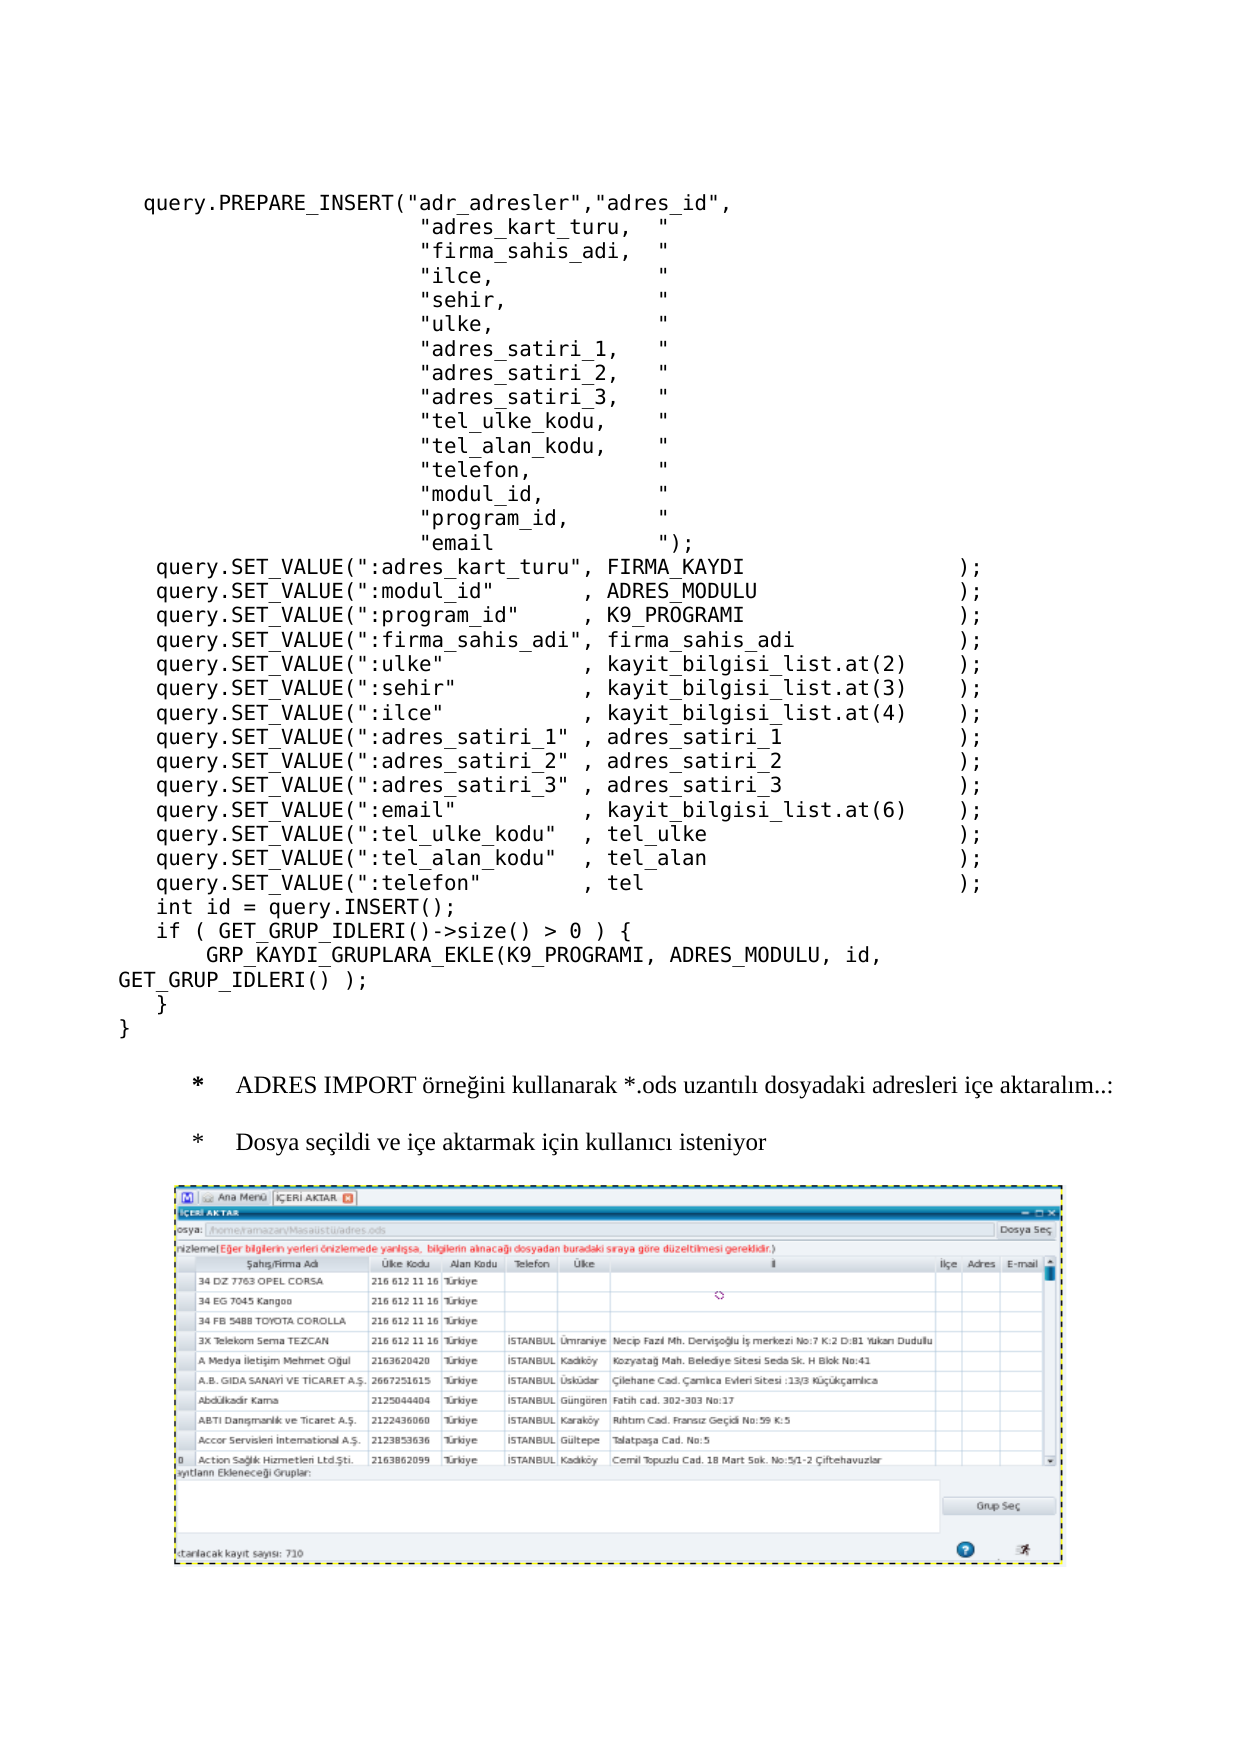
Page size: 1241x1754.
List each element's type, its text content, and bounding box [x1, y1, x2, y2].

text "firma_sahis_adi, " [118, 239, 1122, 264]
text } [118, 1016, 1122, 1040]
text "modul_id, " [118, 482, 1122, 506]
text query.SET_VALUE(":ilce" , kayit_bilgisi_list.at(4) ); [118, 701, 1122, 725]
text query.SET_VALUE(":tel_ulke_kodu" , tel_ulke ); [118, 822, 1122, 846]
text "sehir, " [118, 288, 1122, 312]
text } [118, 992, 1122, 1016]
text GRP_KAYDI_GRUPLARA_EKLE(K9_PROGRAMI, ADRES_MODULU, id, GET_GRUP_IDLERI() ); [118, 943, 1122, 992]
text "tel_alan_kodu, " [118, 434, 1122, 458]
text "adres_satiri_3, " [118, 385, 1122, 409]
text query.PREPARE_INSERT("adr_adresler","adres_id", [118, 191, 1122, 215]
text query.SET_VALUE(":email" , kayit_bilgisi_list.at(6) ); [118, 798, 1122, 822]
text * ADRES IMPORT örneğini kullanarak *.ods uzantılı dosyadaki adresleri içe aktaralım..: [118, 1070, 1122, 1099]
text query.SET_VALUE(":firma_sahis_adi", firma_sahis_adi ); [118, 628, 1122, 652]
text "adres_satiri_1, " [118, 337, 1122, 361]
text query.SET_VALUE(":ulke" , kayit_bilgisi_list.at(2) ); [118, 652, 1122, 676]
text query.SET_VALUE(":program_id" , K9_PROGRAMI ); [118, 603, 1122, 628]
text "program_id, " [118, 506, 1122, 531]
text query.SET_VALUE(":adres_satiri_1" , adres_satiri_1 ); [118, 725, 1122, 749]
text "adres_satiri_2, " [118, 361, 1122, 385]
text query.SET_VALUE(":modul_id" , ADRES_MODULU ); [118, 579, 1122, 603]
text * Dosya seçildi ve içe aktarmak için kullanıcı isteniyor [118, 1127, 1122, 1156]
text "tel_ulke_kodu, " [118, 409, 1122, 434]
text "telefon, " [118, 458, 1122, 482]
text "ulke, " [118, 312, 1122, 337]
text query.SET_VALUE(":sehir" , kayit_bilgisi_list.at(3) ); [118, 676, 1122, 701]
text if ( GET_GRUP_IDLERI()->size() > 0 ) { [118, 919, 1122, 943]
text query.SET_VALUE(":adres_kart_turu", FIRMA_KAYDI ); [118, 555, 1122, 579]
picture [173, 1185, 1067, 1567]
text query.SET_VALUE(":adres_satiri_2" , adres_satiri_2 ); [118, 749, 1122, 773]
text query.SET_VALUE(":adres_satiri_3" , adres_satiri_3 ); [118, 773, 1122, 798]
text query.SET_VALUE(":telefon" , tel ); [118, 871, 1122, 895]
text "email "); [118, 531, 1122, 555]
text "ilce, " [118, 264, 1122, 288]
text int id = query.INSERT(); [118, 895, 1122, 919]
text "adres_kart_turu, " [118, 215, 1122, 239]
text query.SET_VALUE(":tel_alan_kodu" , tel_alan ); [118, 846, 1122, 871]
